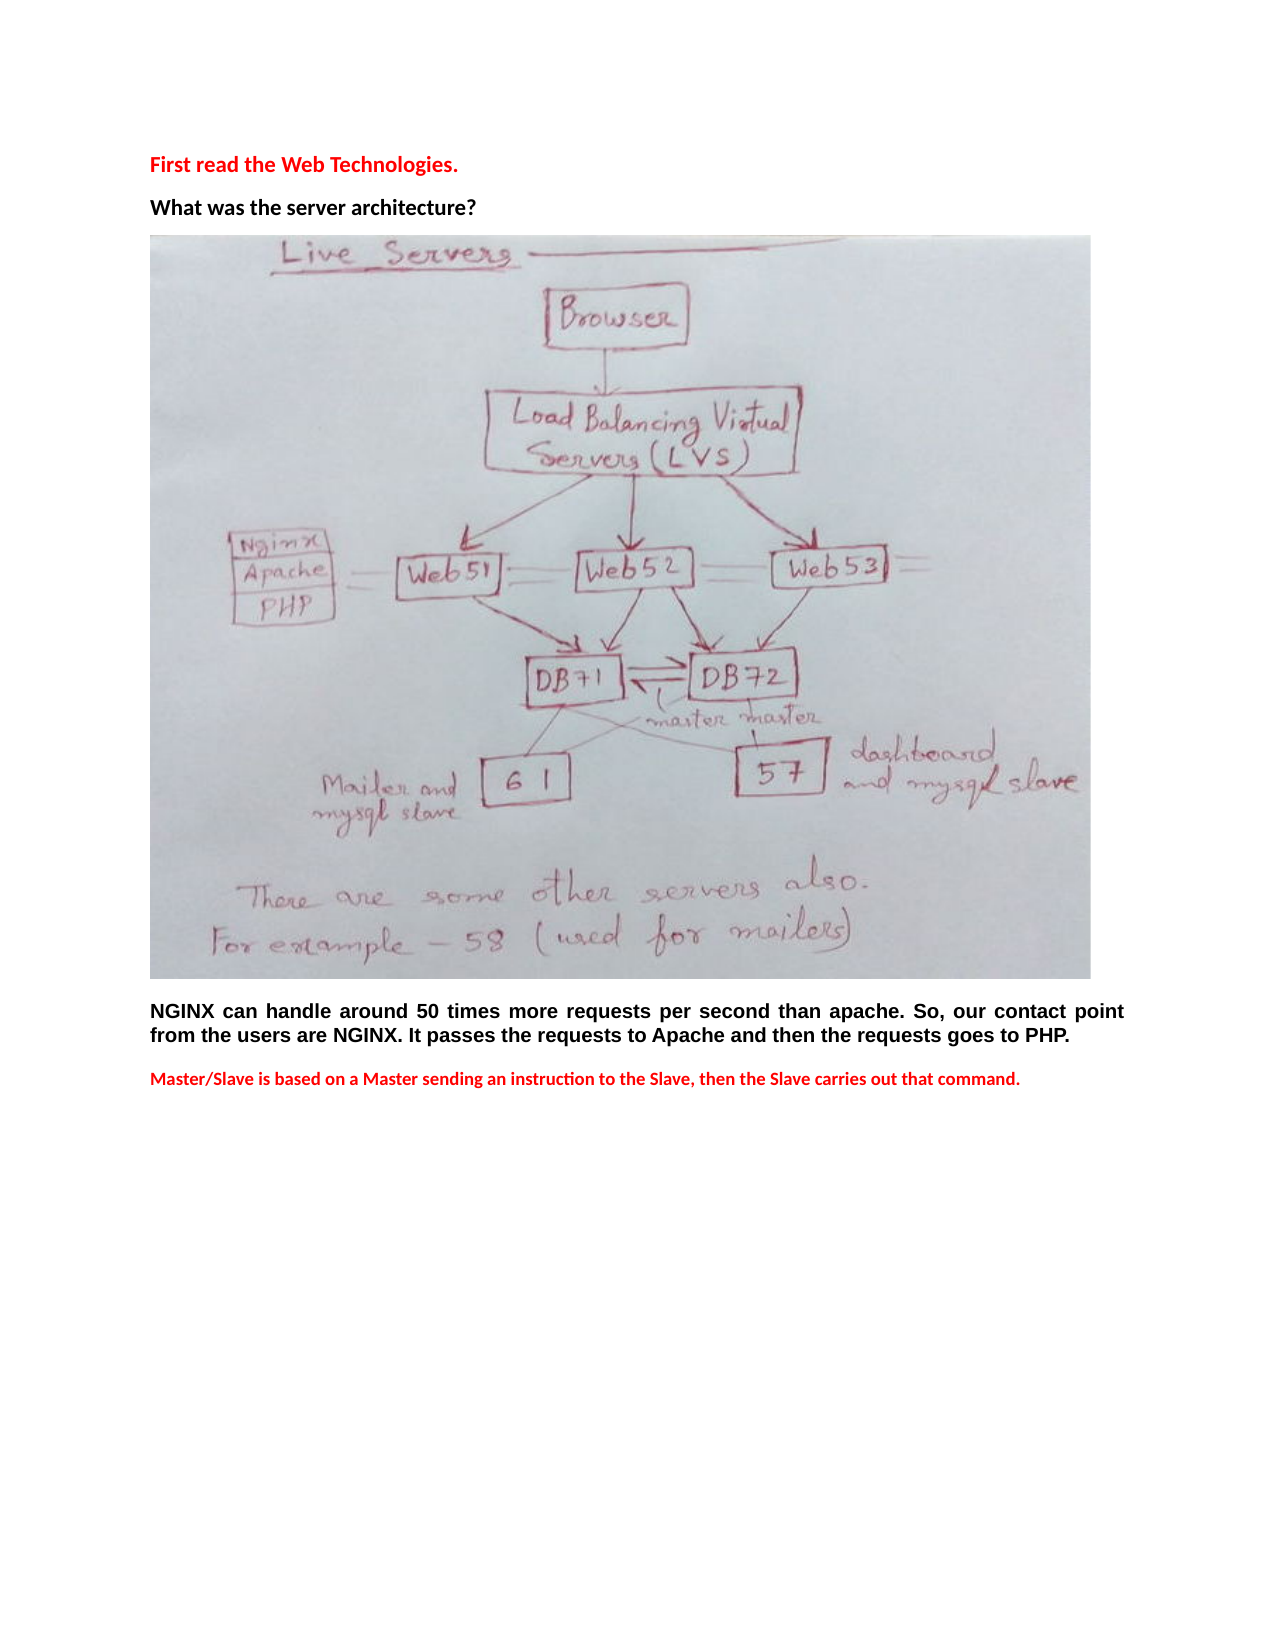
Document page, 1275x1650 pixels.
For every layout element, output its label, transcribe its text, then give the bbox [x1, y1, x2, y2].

text What was the server architecture? [150, 193, 1125, 221]
picture [150, 235, 1091, 979]
text NGINX can handle around 50 times more requests per second than apache. So, our contact point from the users are NGINX. It passes the requests to Apache and then the requests goes to PHP. [150, 1000, 1125, 1046]
text First read the Web Technologies. [150, 150, 1125, 178]
text Master/Slave is based on a Master sending an instruction to the Slave, then the Slave carries out that command. [150, 1067, 1125, 1090]
